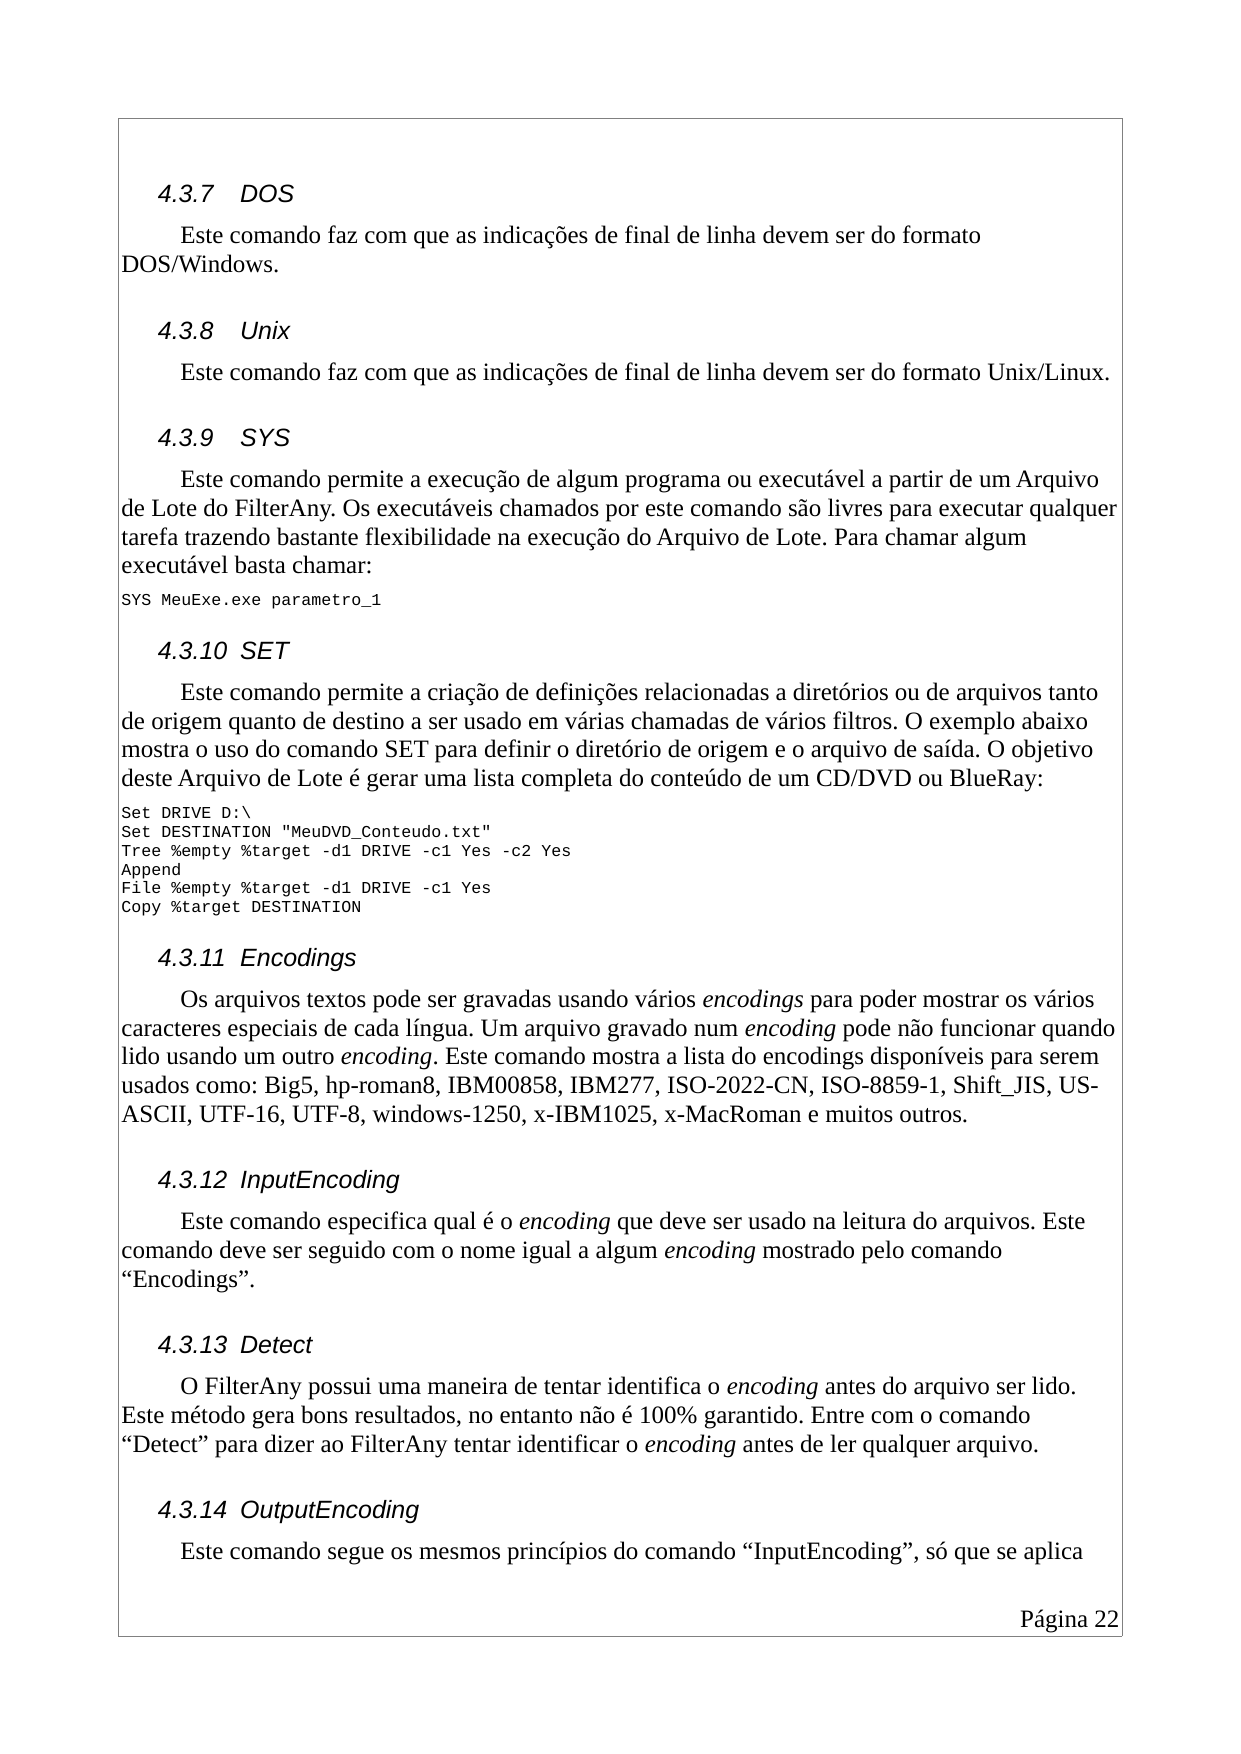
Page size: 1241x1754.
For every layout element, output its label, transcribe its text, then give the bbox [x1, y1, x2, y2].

text Este comando faz com que as indicações de final de linha devem ser do formato DOS/Windows. [121, 221, 1119, 278]
subtitle Unix [151, 316, 1119, 344]
text Set DRIVE D:\ [121, 804, 1119, 823]
text Copy %target DESTINATION [121, 899, 1119, 918]
text Set DESTINATION "MeuDVD_Conteudo.txt" [121, 823, 1119, 842]
subtitle OutputEncoding [151, 1495, 1119, 1524]
text Os arquivos textos pode ser gravadas usando vários encodings para poder mostrar os vários caracteres especiais de cada língua. Um arquivo gravado num encoding pode não funcionar quando lido usando um outro encoding. Este comando mostra a lista do encodings disponíveis para serem usados como: Big5, hp-roman8, IBM00858, IBM277, ISO-2022-CN, ISO-8859-1, Shift_JIS, US-ASCII, UTF-16, UTF-8, windows-1250, x-IBM1025, x-MacRoman e muitos outros. [121, 984, 1119, 1128]
subtitle Encodings [151, 943, 1119, 971]
text Este comando permite a execução de algum programa ou executável a partir de um Arquivo de Lote do FilterAny. Os executáveis chamados por este comando são livres para executar qualquer tarefa trazendo bastante flexibilidade na execução do Arquivo de Lote. Para chamar algum executável basta chamar: [121, 464, 1119, 579]
text SYS MeuExe.exe parametro_1 [121, 592, 1119, 611]
text O FilterAny possui uma maneira de tentar identifica o encoding antes do arquivo ser lido. Este método gera bons resultados, no entanto não é 100% garantido. Entre com o comando “Detect” para dizer ao FilterAny tentar identificar o encoding antes de ler qualquer arquivo. [121, 1371, 1119, 1458]
text Este comando especifica qual é o encoding que deve ser usado na leitura do arquivos. Este comando deve ser seguido com o nome igual a algum encoding mostrado pelo comando “Encodings”. [121, 1206, 1119, 1293]
subtitle InputEncoding [151, 1165, 1119, 1194]
subtitle SYS [151, 423, 1119, 452]
text Tree %empty %target -d1 DRIVE -c1 Yes -c2 Yes [121, 842, 1119, 861]
text Este comando faz com que as indicações de final de linha devem ser do formato Unix/Linux. [121, 357, 1119, 386]
text Este comando permite a criação de definições relacionadas a diretórios ou de arquivos tanto de origem quanto de destino a ser usado em várias chamadas de vários filtros. O exemplo abaixo mostra o uso do comando SET para definir o diretório de origem e o arquivo de saída. O objetivo deste Arquivo de Lote é gerar uma lista completa do conteúdo de um CD/DVD ou BlueRay: [121, 677, 1119, 792]
text Append [121, 861, 1119, 880]
subtitle Detect [151, 1330, 1119, 1359]
text Este comando segue os mesmos princípios do comando “InputEncoding”, só que se aplica [121, 1536, 1119, 1565]
text File %empty %target -d1 DRIVE -c1 Yes [121, 880, 1119, 899]
subtitle DOS [151, 179, 1119, 208]
subtitle SET [151, 636, 1119, 664]
